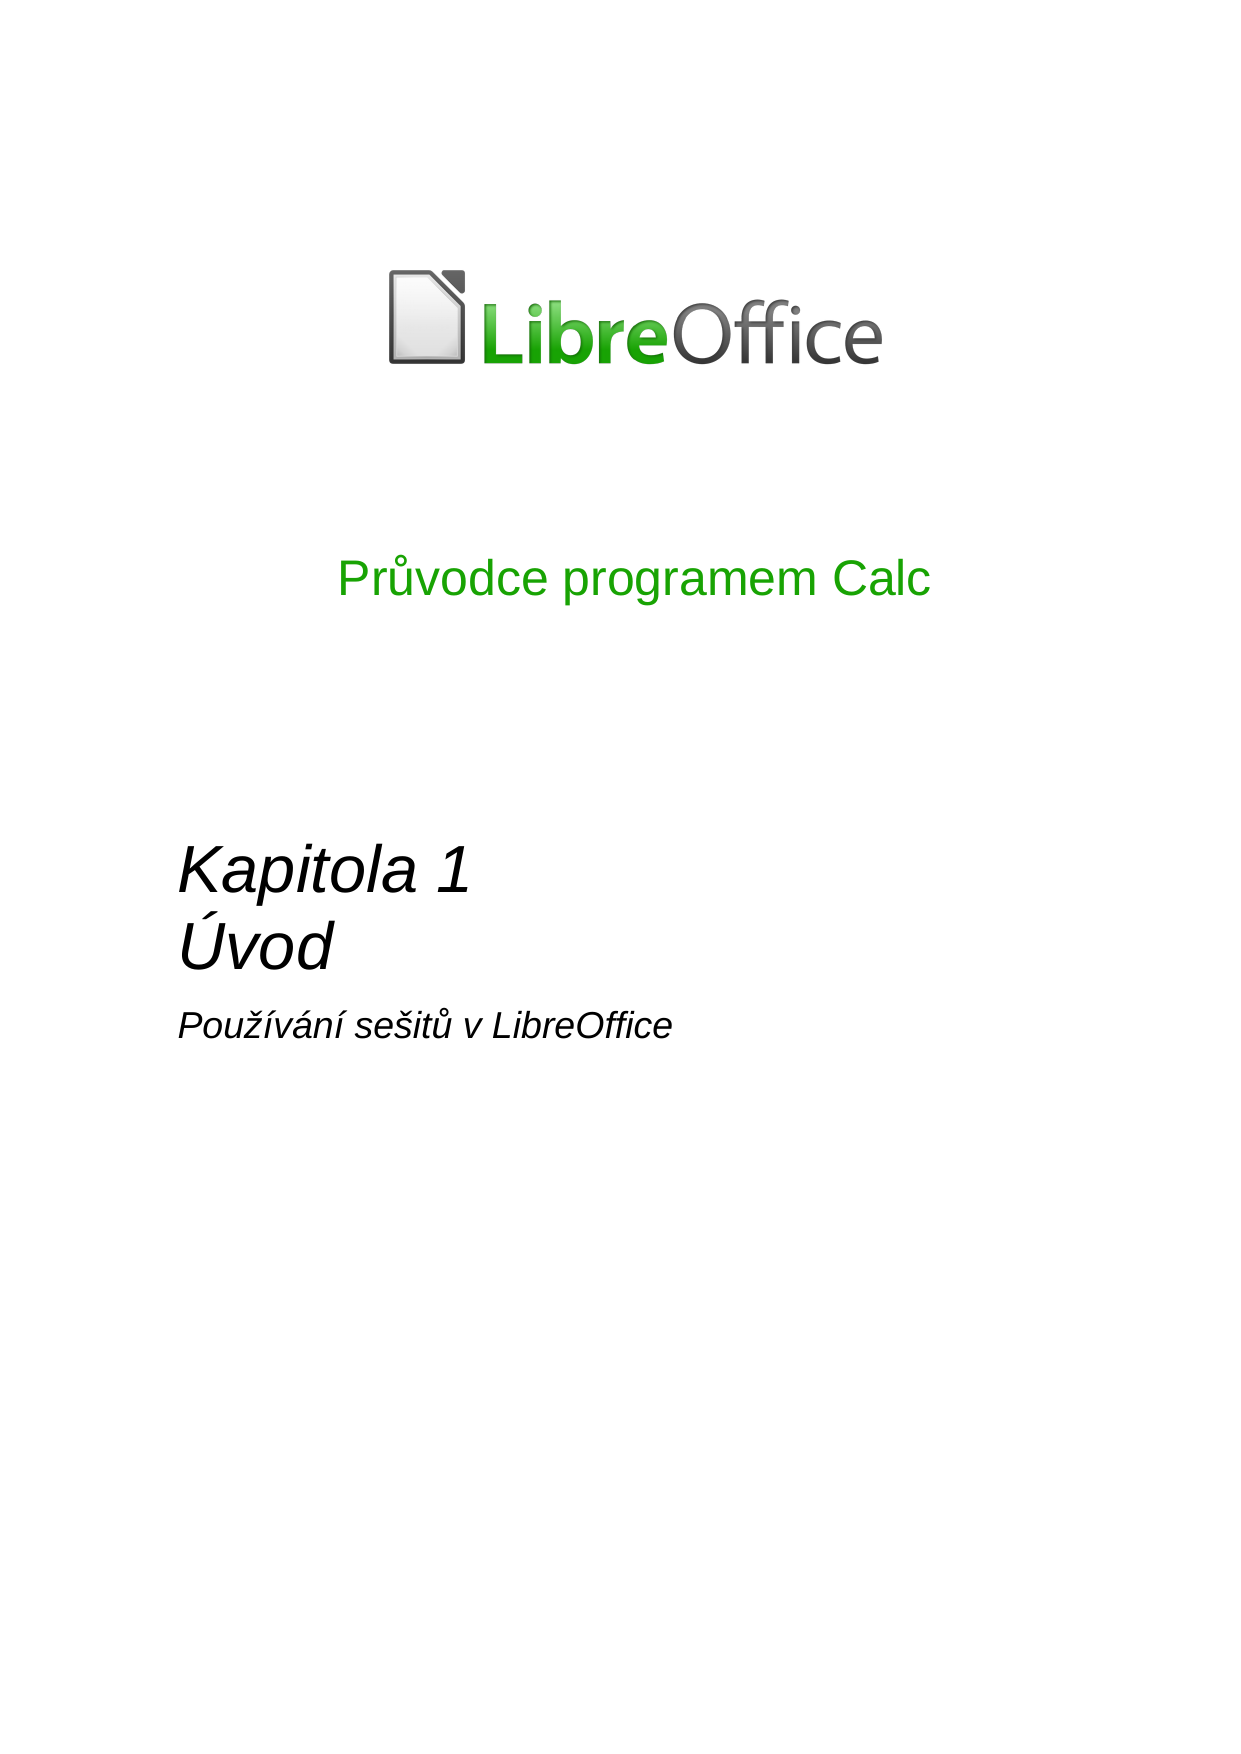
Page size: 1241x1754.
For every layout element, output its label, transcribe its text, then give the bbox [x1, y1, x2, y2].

title Kapitola 1 Úvod [177, 830, 1093, 984]
picture [385, 265, 885, 371]
text Průvodce programem Calc [177, 548, 1093, 605]
subtitle Používání sešitů v LibreOffice [177, 1003, 1093, 1046]
